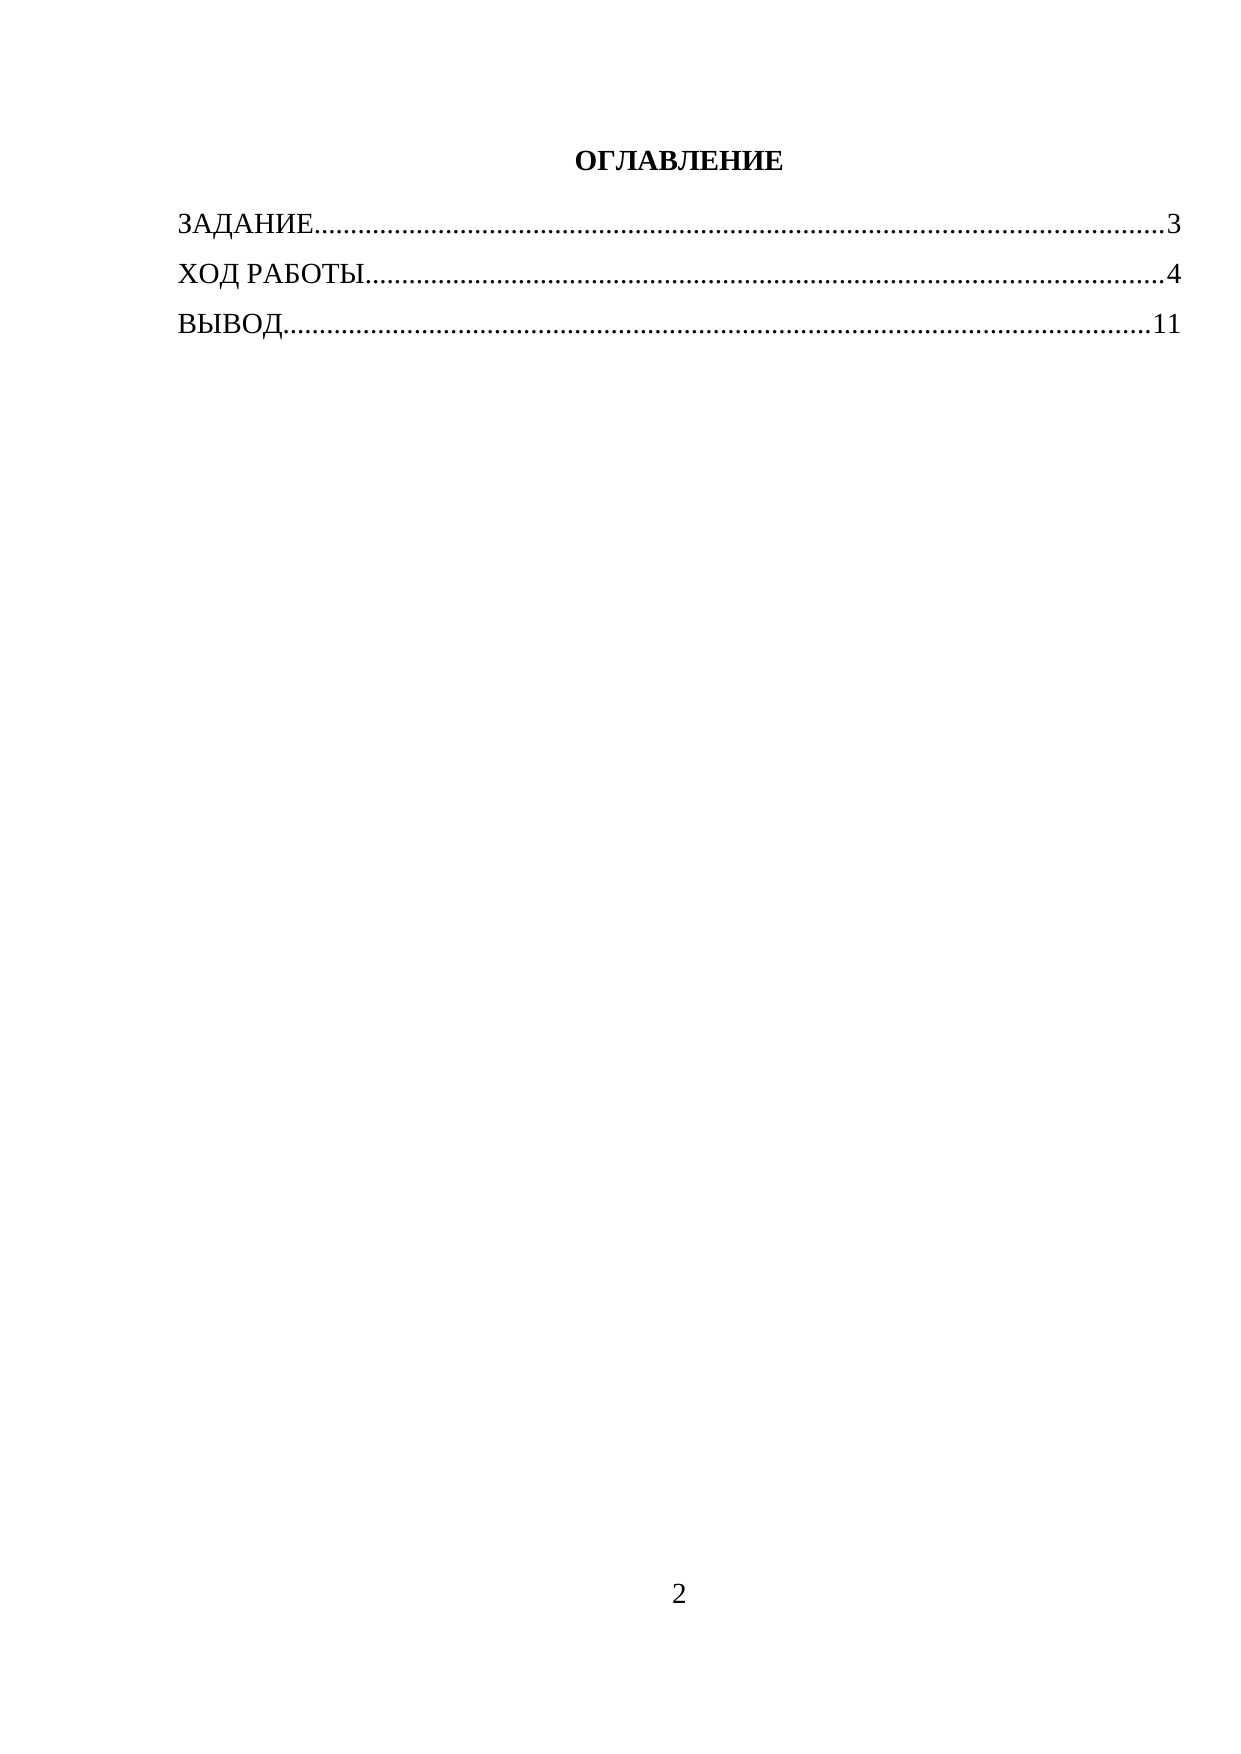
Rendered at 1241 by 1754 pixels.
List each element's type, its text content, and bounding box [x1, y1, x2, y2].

text ХОД РАБОТЫ 4 [177, 256, 1181, 290]
subtitle ОГЛАВЛЕНИЕ [177, 143, 1181, 177]
text ЗАДАНИЕ 3 [177, 206, 1181, 239]
text ВЫВОД 11 [177, 307, 1181, 340]
